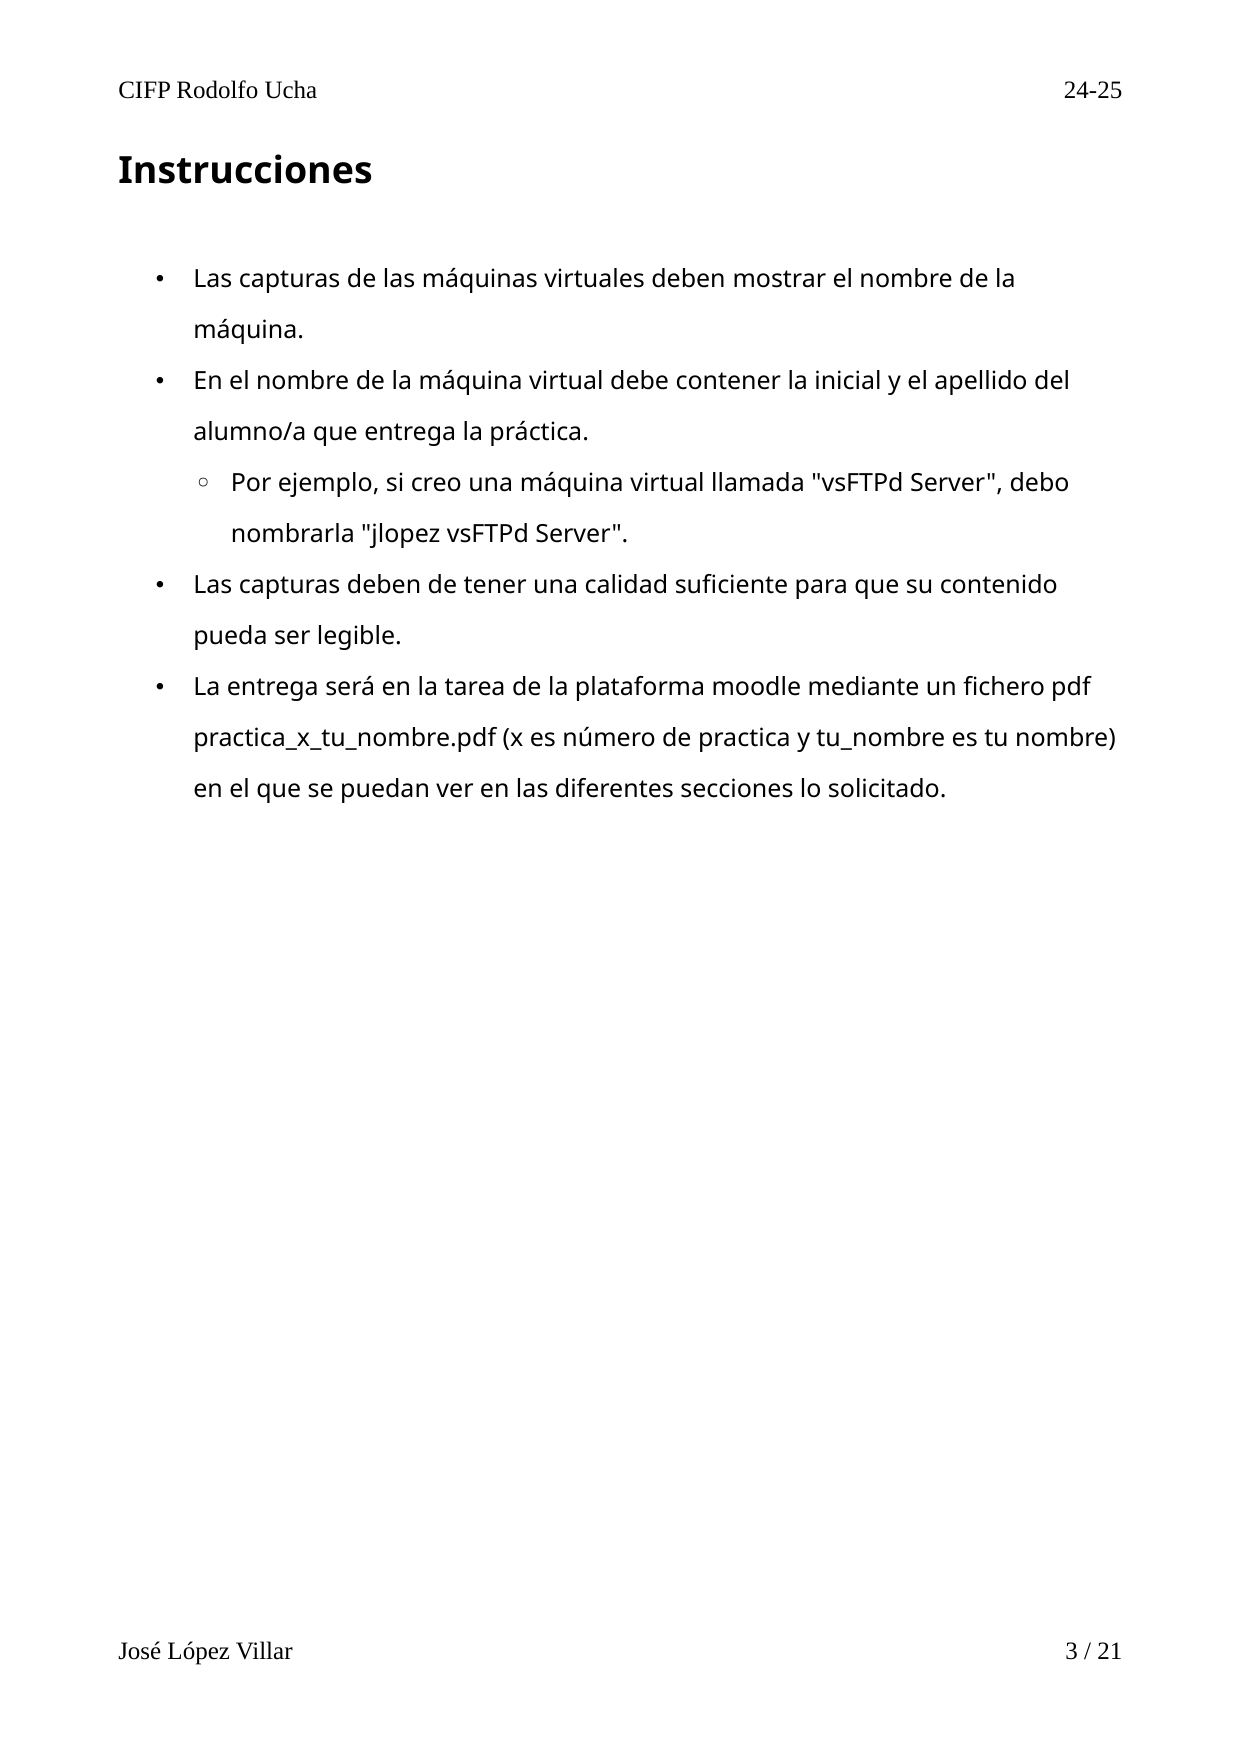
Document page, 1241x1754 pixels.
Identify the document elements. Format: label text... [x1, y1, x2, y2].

list Las capturas de las máquinas virtuales deben mostrar el nombre de la máquina. [156, 260, 1122, 346]
list La entrega será en la tarea de la plataforma moodle mediante un fichero pdf practica_x_tu_nombre.pdf (x es número de practica y tu_nombre es tu nombre) en el que se puedan ver en las diferentes secciones lo solicitado. [156, 669, 1122, 877]
list En el nombre de la máquina virtual debe contener la inicial y el apellido del alumno/a que entrega la práctica. [156, 362, 1122, 448]
subtitle Instrucciones [118, 143, 1122, 194]
list Por ejemplo, si creo una máquina virtual llamada "vsFTPd Server", debo nombrarla "jlopez vsFTPd Server". [193, 464, 1122, 550]
list Las capturas deben de tener una calidad suficiente para que su contenido pueda ser legible. [156, 567, 1122, 652]
